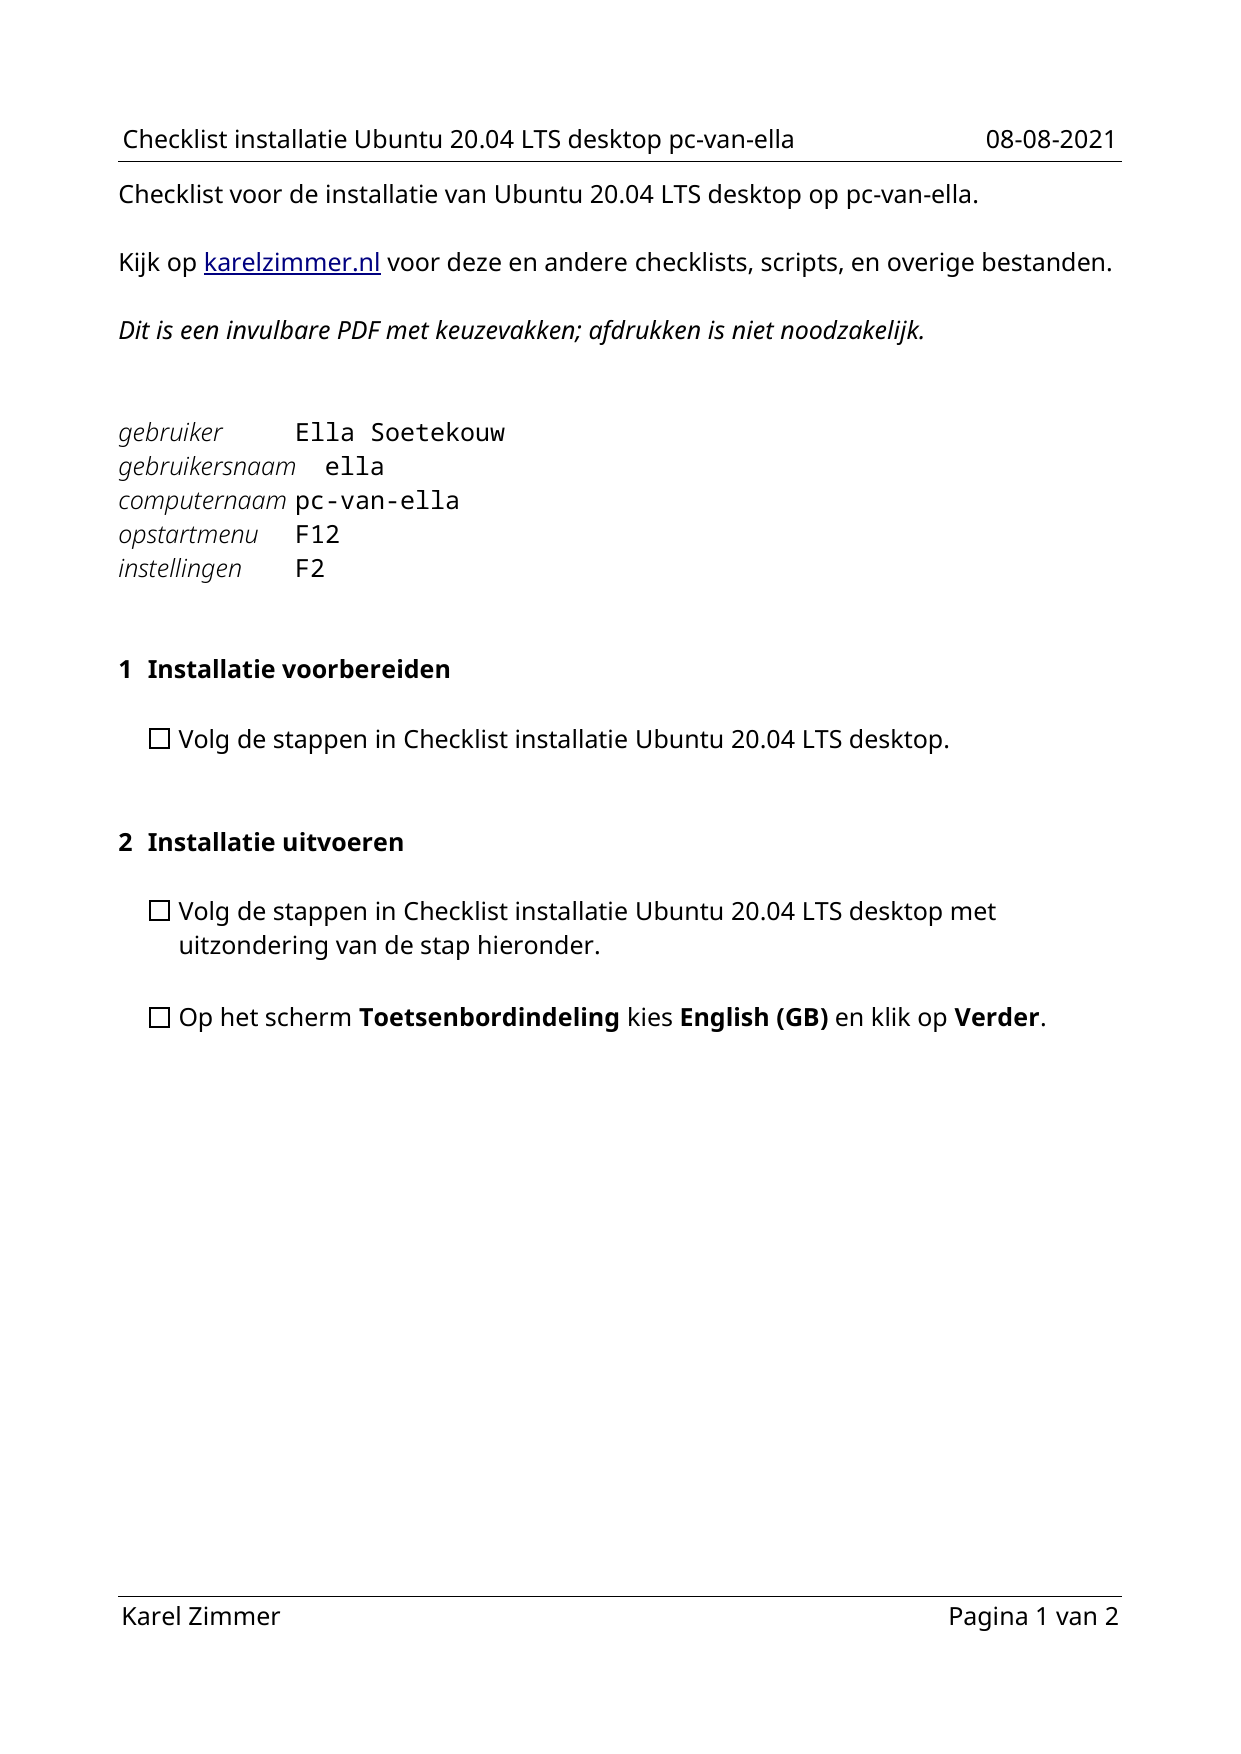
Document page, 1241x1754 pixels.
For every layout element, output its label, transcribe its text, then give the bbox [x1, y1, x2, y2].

table_header Volg de stappen in Checklist installatie Ubuntu 20.04 LTS desktop met uitzondering van de stap hieronder. [177, 893, 1120, 963]
text Kijk op karelzimmer.nl voor deze en andere checklists, scripts, en overige bestanden. [118, 245, 1122, 279]
text Dit is een invulbare PDF met keuzevakken; afdrukken is niet noodzakelijk. [118, 313, 1122, 347]
table_cell [177, 963, 1120, 999]
table_cell [141, 999, 177, 1035]
table_header [141, 720, 177, 757]
text computernaam pc-van-ella [118, 483, 1122, 517]
table_cell Op het scherm Toetsenbordindeling kies English (GB) en klik op Verder. [177, 999, 1120, 1035]
text gebruikersnaam ella [118, 449, 1122, 483]
list Installatie voorbereiden [118, 652, 1122, 686]
text opstartmenu F12 [118, 517, 1122, 551]
text Checklist voor de installatie van Ubuntu 20.04 LTS desktop op pc-van-ella. [118, 177, 1122, 211]
table_header Volg de stappen in Checklist installatie Ubuntu 20.04 LTS desktop. [177, 720, 1120, 757]
table_cell [141, 963, 177, 999]
table_header [141, 893, 177, 963]
text instellingen F2 [118, 551, 1122, 584]
list Installatie uitvoeren [118, 824, 1122, 858]
text gebruiker Ella Soetekouw [118, 415, 1122, 449]
